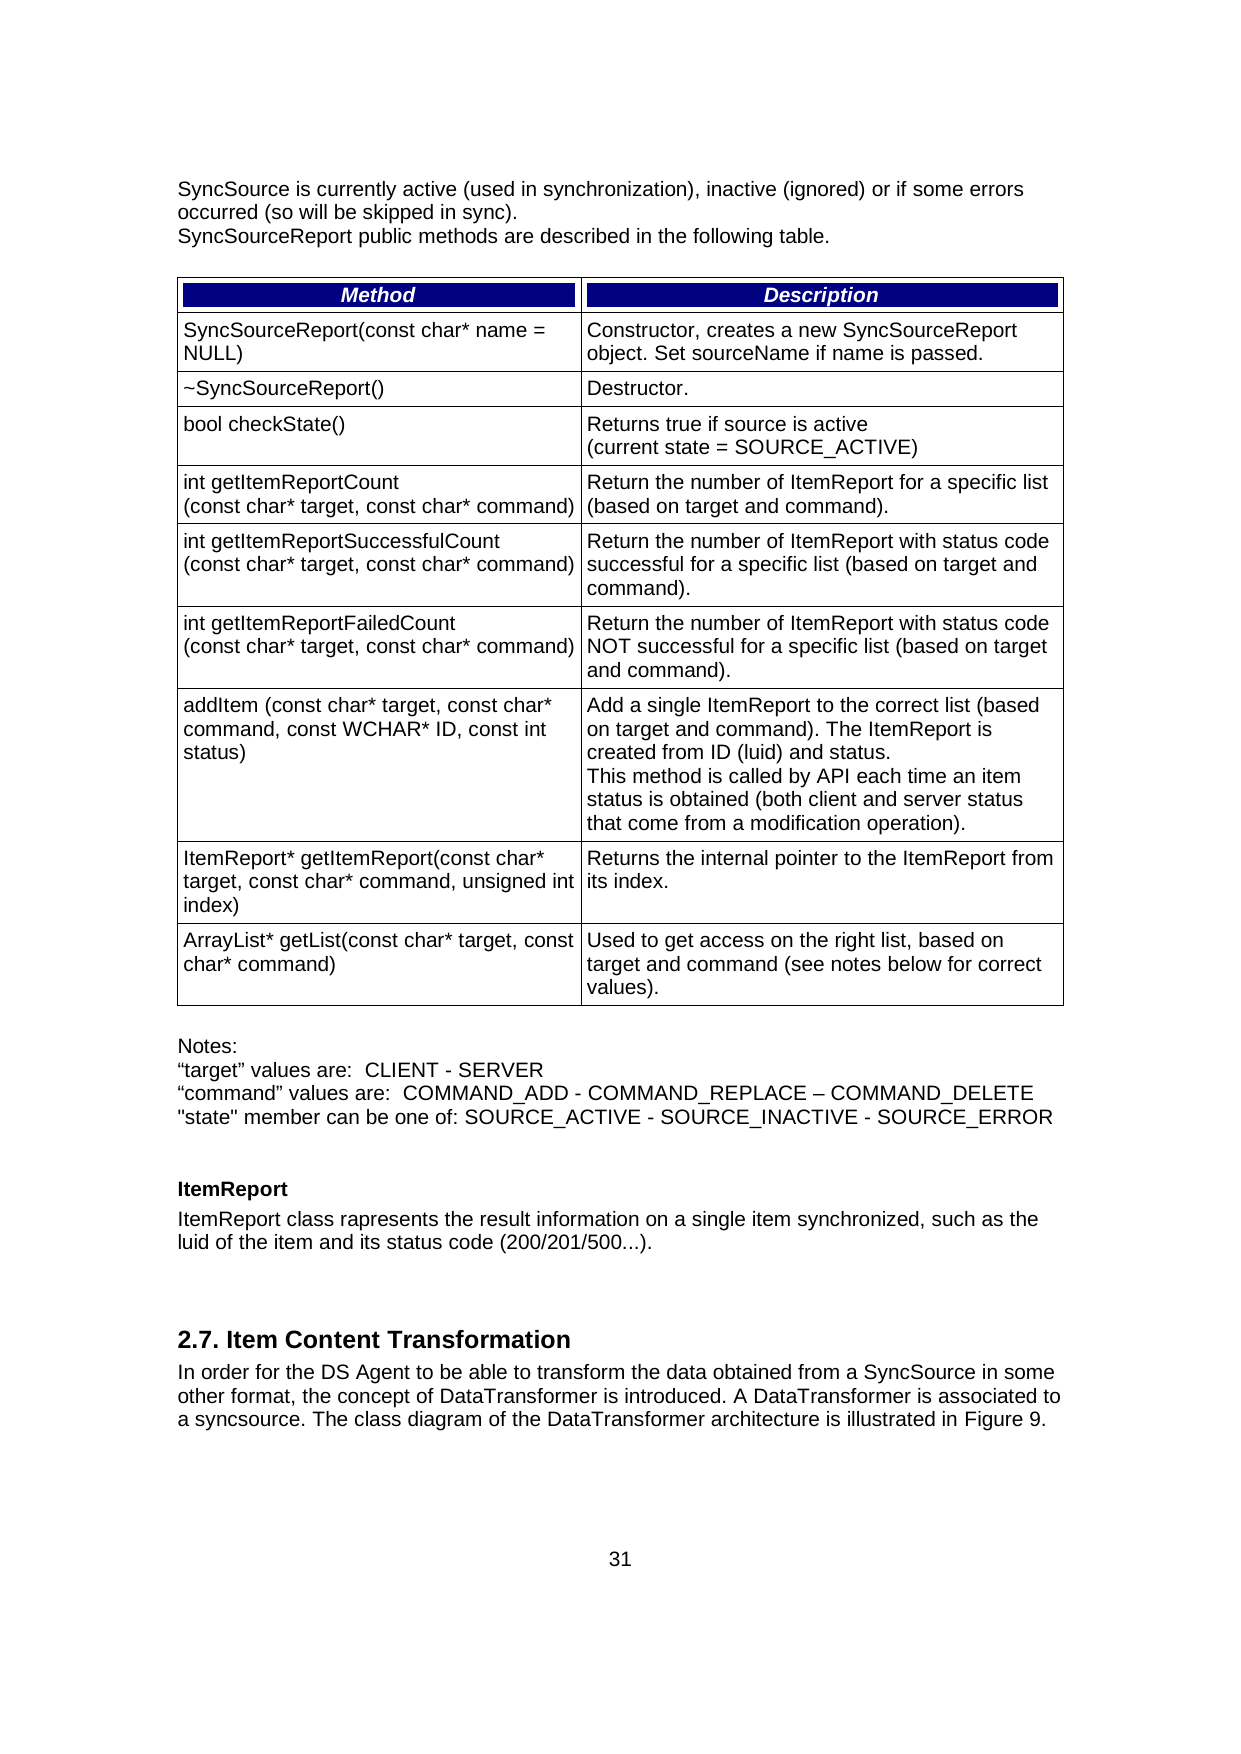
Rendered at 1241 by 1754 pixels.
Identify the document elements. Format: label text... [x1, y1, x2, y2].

table_cell Return the number of ItemReport for a specific list (based on target and command). [582, 466, 1063, 523]
text ItemReport class rapresents the result information on a single item synchronized, such as the luid of the item and its status code (200/201/500...). [177, 1207, 1063, 1254]
table_cell SyncSourceReport(const char* name = NULL) [178, 313, 581, 371]
table_header Description [582, 278, 1063, 312]
table_cell ArrayList* getList(const char* target, const char* command) [178, 924, 581, 1005]
text SyncSource is currently active (used in synchronization), inactive (ignored) or if some errors occurred (so will be skipped in sync). [177, 177, 1063, 224]
table_cell ItemReport* getItemReport(const char* target, const char* command, unsigned int index) [178, 842, 581, 923]
table_cell int getItemReportFailedCount (const char* target, const char* command) [178, 607, 581, 688]
text “command” values are: COMMAND_ADD - COMMAND_REPLACE – COMMAND_DELETE [177, 1082, 1063, 1105]
subtitle Item Content Transformation [177, 1326, 1063, 1354]
table_cell Return the number of ItemReport with status code successful for a specific list (based on target and command). [582, 524, 1063, 606]
text Notes: [177, 1034, 1063, 1058]
text SyncSourceReport public methods are described in the following table. [177, 224, 1063, 248]
table_cell Add a single ItemReport to the correct list (based on target and command). The ItemReport is created from ID (luid) and status. This method is called by API each time an item status is obtained (both client and server status that come from a modification operation). [582, 689, 1063, 841]
table_cell int getItemReportSuccessfulCount (const char* target, const char* command) [178, 524, 581, 606]
table_cell int getItemReportCount (const char* target, const char* command) [178, 466, 581, 523]
table_cell Returns true if source is active (current state = SOURCE_ACTIVE) [582, 407, 1063, 465]
subtitle ItemReport [177, 1177, 1063, 1201]
table_cell addItem (const char* target, const char* command, const WCHAR* ID, const int status) [178, 689, 581, 841]
table_cell ~SyncSourceReport() [178, 372, 581, 406]
table_header Method [178, 278, 581, 312]
table_cell bool checkState() [178, 407, 581, 465]
text “target” values are: CLIENT - SERVER [177, 1058, 1063, 1082]
table_cell Returns the internal pointer to the ItemReport from its index. [582, 842, 1063, 923]
table_cell Return the number of ItemReport with status code NOT successful for a specific list (based on target and command). [582, 607, 1063, 688]
text "state" member can be one of: SOURCE_ACTIVE - SOURCE_INACTIVE - SOURCE_ERROR [177, 1105, 1063, 1129]
table_cell Used to get access on the right list, based on target and command (see notes below for correct values). [582, 924, 1063, 1005]
table_cell Destructor. [582, 372, 1063, 406]
text In order for the DS Agent to be able to transform the data obtained from a SyncSource in some other format, the concept of DataTransformer is introduced. A DataTransformer is associated to a syncsource. The class diagram of the DataTransformer architecture is illustrated in Figure 9. [177, 1361, 1063, 1431]
table_cell Constructor, creates a new SyncSourceReport object. Set sourceName if name is passed. [582, 313, 1063, 371]
